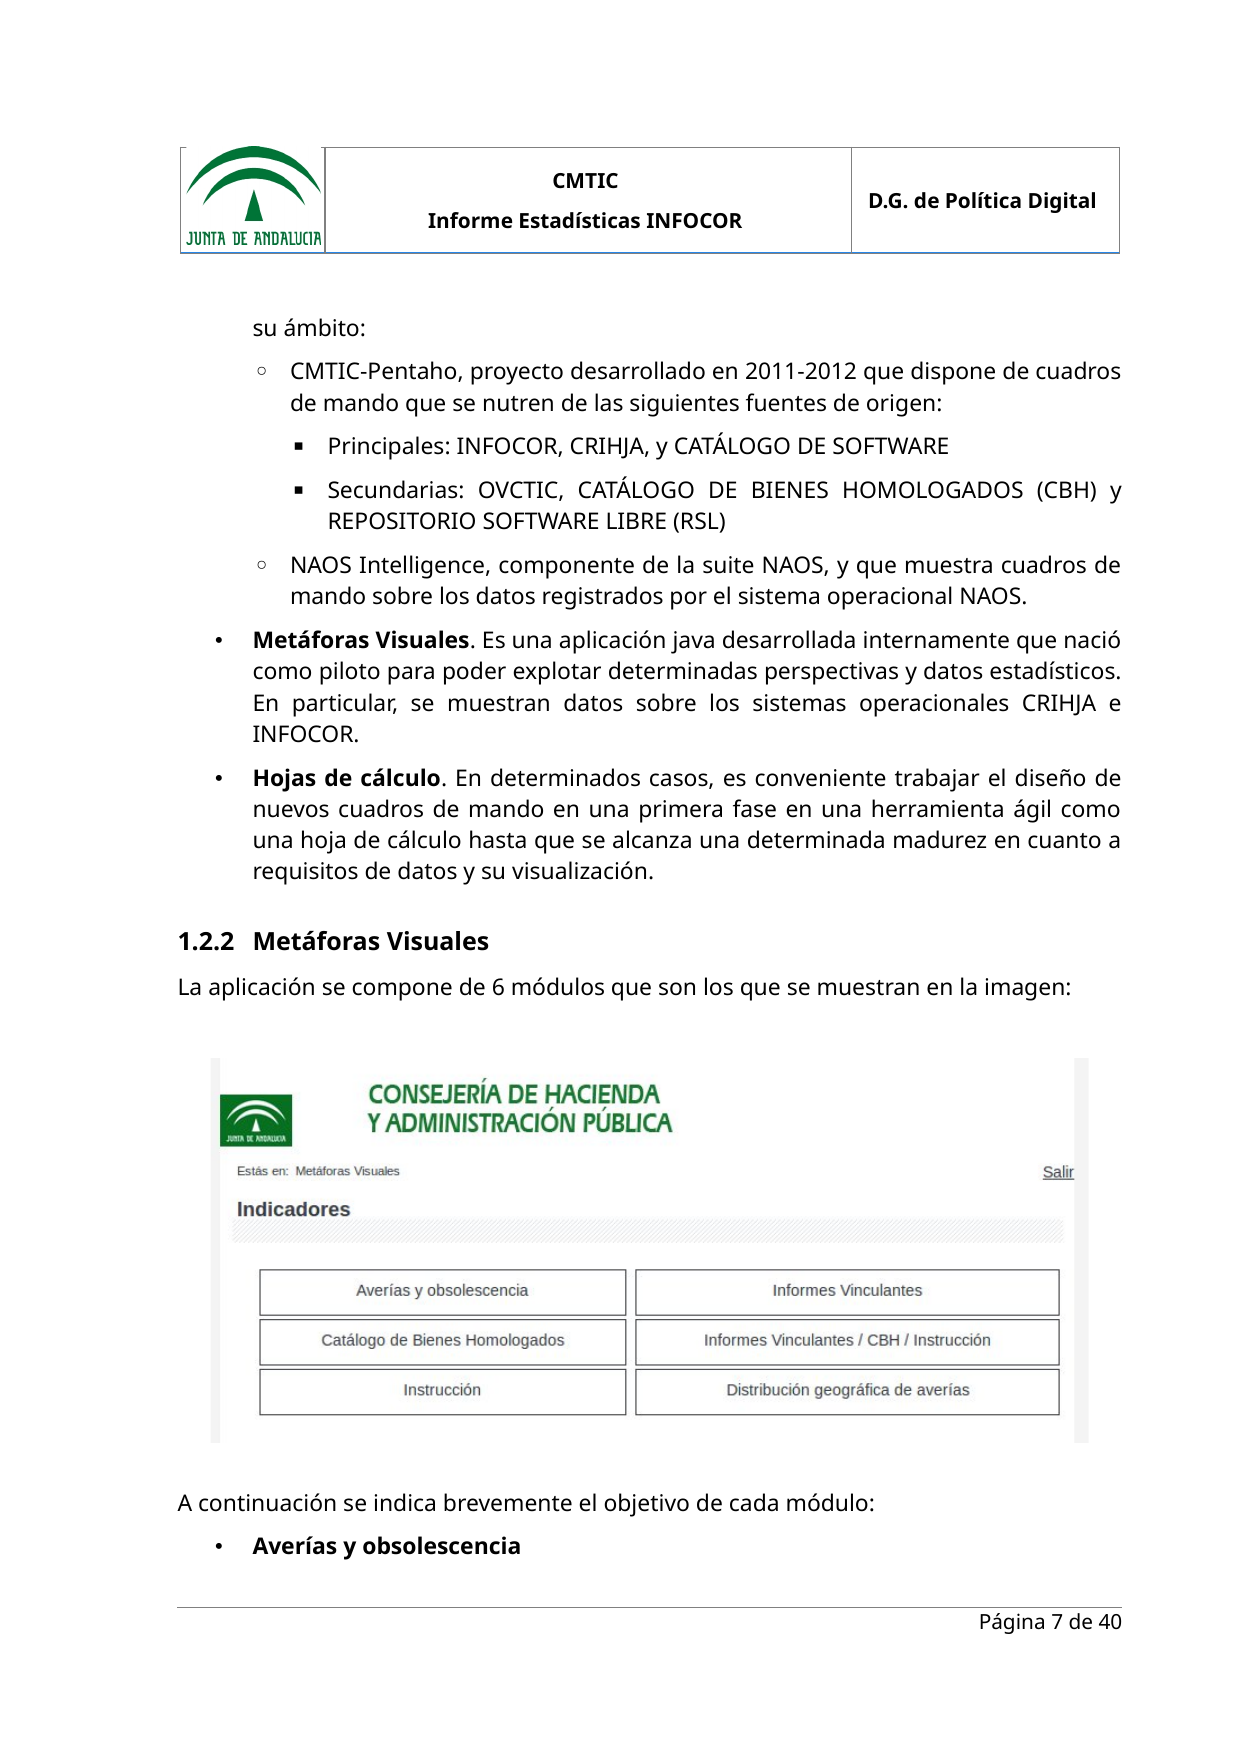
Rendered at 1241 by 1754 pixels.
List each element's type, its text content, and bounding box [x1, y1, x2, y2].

subtitle Metáforas Visuales [177, 924, 1122, 958]
list Averías y obsolescencia [215, 1530, 1122, 1562]
picture [210, 1058, 1089, 1443]
list su ámbito: [215, 311, 1122, 343]
list CMTIC-Pentaho, proyecto desarrollado en 2011-2012 que dispone de cuadros de mando que se nutren de las siguientes fuentes de origen: [252, 355, 1122, 418]
text La aplicación se compone de 6 módulos que son los que se muestran en la imagen: [177, 971, 1122, 1002]
list Principales: INFOCOR, CRIHJA, y CATÁLOGO DE SOFTWARE [290, 430, 1122, 461]
text A continuación se indica brevemente el objetivo de cada módulo: [177, 1487, 1122, 1518]
list Hojas de cálculo. En determinados casos, es conveniente trabajar el diseño de nuevos cuadros de mando en una primera fase en una herramienta ágil como una hoja de cálculo hasta que se alcanza una determinada madurez en cuanto a requisitos de datos y su visualización. [215, 761, 1122, 886]
list Metáforas Visuales. Es una aplicación java desarrollada internamente que nació como piloto para poder explotar determinadas perspectivas y datos estadísticos. En particular, se muestran datos sobre los sistemas operacionales CRIHJA e INFOCOR. [215, 624, 1122, 749]
picture [186, 146, 321, 245]
list NAOS Intelligence, componente de la suite NAOS, y que muestra cuadros de mando sobre los datos registrados por el sistema operacional NAOS. [252, 549, 1122, 611]
list Secundarias: OVCTIC, CATÁLOGO DE BIENES HOMOLOGADOS (CBH) y REPOSITORIO SOFTWARE LIBRE (RSL) [290, 474, 1122, 536]
